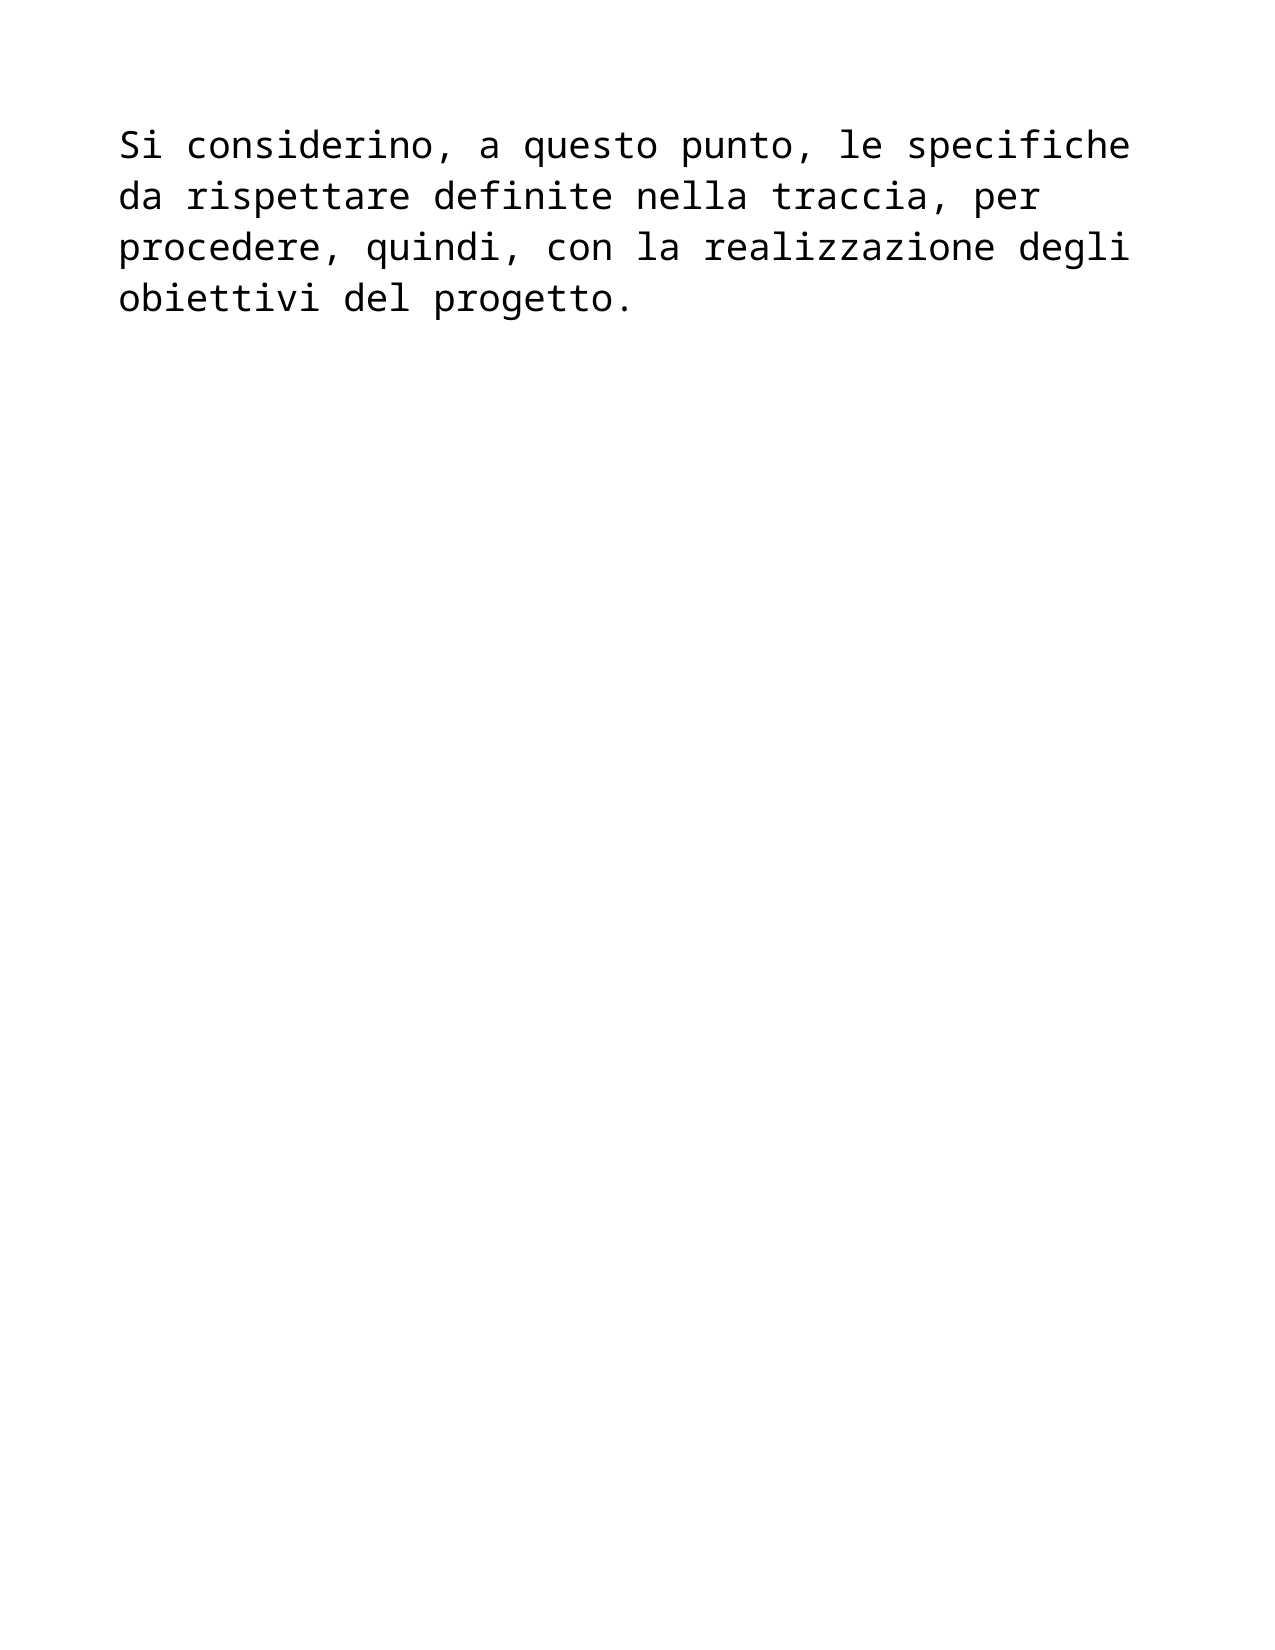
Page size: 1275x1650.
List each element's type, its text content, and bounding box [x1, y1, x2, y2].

text Si considerino, a questo punto, le specifiche da rispettare definite nella traccia, per procedere, quindi, con la realizzazione degli obiettivi del progetto. [118, 118, 1157, 322]
